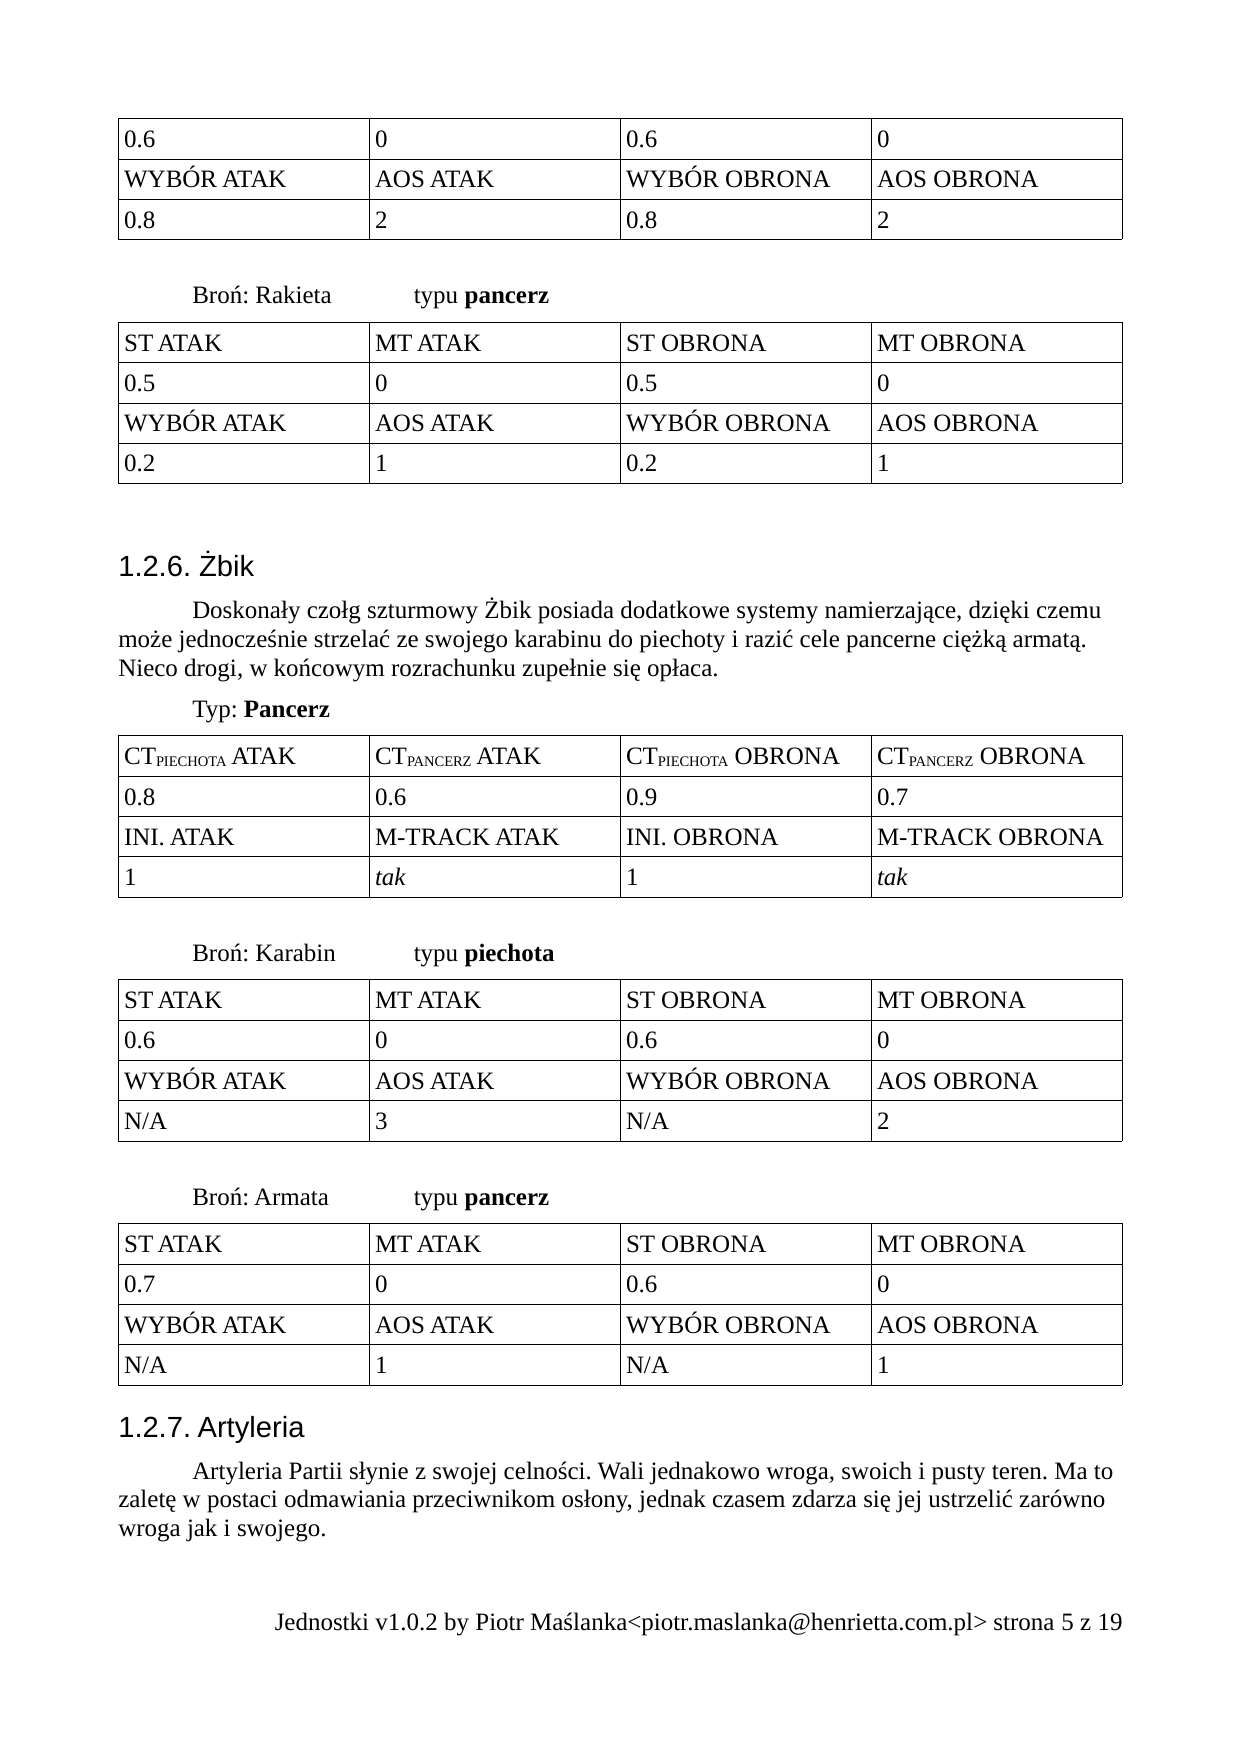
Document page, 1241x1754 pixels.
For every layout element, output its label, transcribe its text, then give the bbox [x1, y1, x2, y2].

table_cell 0 [872, 119, 1122, 158]
table_header ST OBRONA [621, 323, 871, 362]
table_header WYBÓR OBRONA [621, 1061, 871, 1100]
table_header MT OBRONA [872, 980, 1122, 1020]
table_cell tak [872, 857, 1122, 897]
subtitle 1.2.6. Żbik [118, 549, 1122, 583]
table_cell 0.8 [119, 777, 369, 816]
table_header AOS ATAK [370, 160, 620, 199]
table_cell 0 [370, 1265, 620, 1304]
table_cell 0.6 [621, 1021, 871, 1060]
table_cell 1 [872, 1345, 1122, 1384]
text Artyleria Partii słynie z swojej celności. Wali jednakowo wroga, swoich i pusty teren. Ma to zaletę w postaci odmawiania przeciwnikom osłony, jednak czasem zdarza się jej ustrzelić zarówno wroga jak i swojego. [118, 1456, 1122, 1542]
table_cell 0.6 [621, 1265, 871, 1304]
table_cell 1 [119, 857, 369, 897]
table_header CTPIECHOTA OBRONA [621, 736, 871, 776]
table_cell N/A [621, 1101, 871, 1141]
table_header ST ATAK [119, 323, 369, 362]
table_header ST ATAK [119, 1224, 369, 1264]
table_cell AOS OBRONA [872, 404, 1122, 443]
table_cell 0.5 [621, 363, 871, 402]
table_cell 1 [370, 444, 620, 483]
table_header AOS OBRONA [872, 1061, 1122, 1100]
table_header MT ATAK [370, 1224, 620, 1264]
table_cell 3 [370, 1101, 620, 1141]
table_cell 0.9 [621, 777, 871, 816]
table_header WYBÓR ATAK [119, 160, 369, 199]
table_header CTPANCERZ OBRONA [872, 736, 1122, 776]
table_cell tak [370, 857, 620, 897]
table_cell 0.5 [119, 363, 369, 402]
table_cell N/A [119, 1101, 369, 1141]
table_cell 0.6 [119, 1021, 369, 1060]
table_header MT ATAK [370, 323, 620, 362]
table_cell WYBÓR OBRONA [621, 1305, 871, 1344]
table_cell 0 [872, 1021, 1122, 1060]
subtitle 1.2.7. Artyleria [118, 1410, 1122, 1443]
table_cell 0.7 [872, 777, 1122, 816]
table_cell 0 [872, 363, 1122, 402]
table_cell 0.7 [119, 1265, 369, 1304]
text Doskonały czołg szturmowy Żbik posiada dodatkowe systemy namierzające, dzięki czemu może jednocześnie strzelać ze swojego karabinu do piechoty i razić cele pancerne ciężką armatą. Nieco drogi, w końcowym rozrachunku zupełnie się opłaca. [118, 595, 1122, 682]
table_cell 2 [370, 200, 620, 239]
table_header WYBÓR ATAK [119, 1061, 369, 1100]
table_header AOS OBRONA [872, 160, 1122, 199]
table_header ST ATAK [119, 980, 369, 1020]
table_cell 0 [370, 119, 620, 158]
table_cell 2 [872, 200, 1122, 239]
table_cell WYBÓR OBRONA [621, 404, 871, 443]
table_header M-TRACK ATAK [370, 817, 620, 856]
table_cell 0.8 [621, 200, 871, 239]
table_cell 1 [872, 444, 1122, 483]
table_cell AOS ATAK [370, 1305, 620, 1344]
text Broń: Armata typu pancerz [118, 1182, 1122, 1211]
table_cell 0 [370, 1021, 620, 1060]
table_header ST OBRONA [621, 980, 871, 1020]
table_header MT OBRONA [872, 1224, 1122, 1264]
table_cell WYBÓR ATAK [119, 404, 369, 443]
table_header INI. OBRONA [621, 817, 871, 856]
table_header MT OBRONA [872, 323, 1122, 362]
text Broń: Rakieta typu pancerz [118, 281, 1122, 309]
table_cell 0.6 [370, 777, 620, 816]
table_cell WYBÓR ATAK [119, 1305, 369, 1344]
table_cell 0 [370, 363, 620, 402]
table_cell N/A [119, 1345, 369, 1384]
table_header CTPIECHOTA ATAK [119, 736, 369, 776]
table_cell 0.2 [621, 444, 871, 483]
table_cell AOS ATAK [370, 404, 620, 443]
table_header WYBÓR OBRONA [621, 160, 871, 199]
table_cell AOS OBRONA [872, 1305, 1122, 1344]
table_cell 1 [621, 857, 871, 897]
text Typ: Pancerz [118, 694, 1122, 723]
table_cell 0.2 [119, 444, 369, 483]
table_cell 0.6 [621, 119, 871, 158]
table_header INI. ATAK [119, 817, 369, 856]
table_header MT ATAK [370, 980, 620, 1020]
table_cell 2 [872, 1101, 1122, 1141]
text Broń: Karabin typu piechota [118, 938, 1122, 967]
table_header ST OBRONA [621, 1224, 871, 1264]
table_header CTPANCERZ ATAK [370, 736, 620, 776]
table_cell 0.6 [119, 119, 369, 158]
table_cell 0 [872, 1265, 1122, 1304]
table_header AOS ATAK [370, 1061, 620, 1100]
table_header M-TRACK OBRONA [872, 817, 1122, 856]
table_cell 0.8 [119, 200, 369, 239]
table_cell 1 [370, 1345, 620, 1384]
table_cell N/A [621, 1345, 871, 1384]
